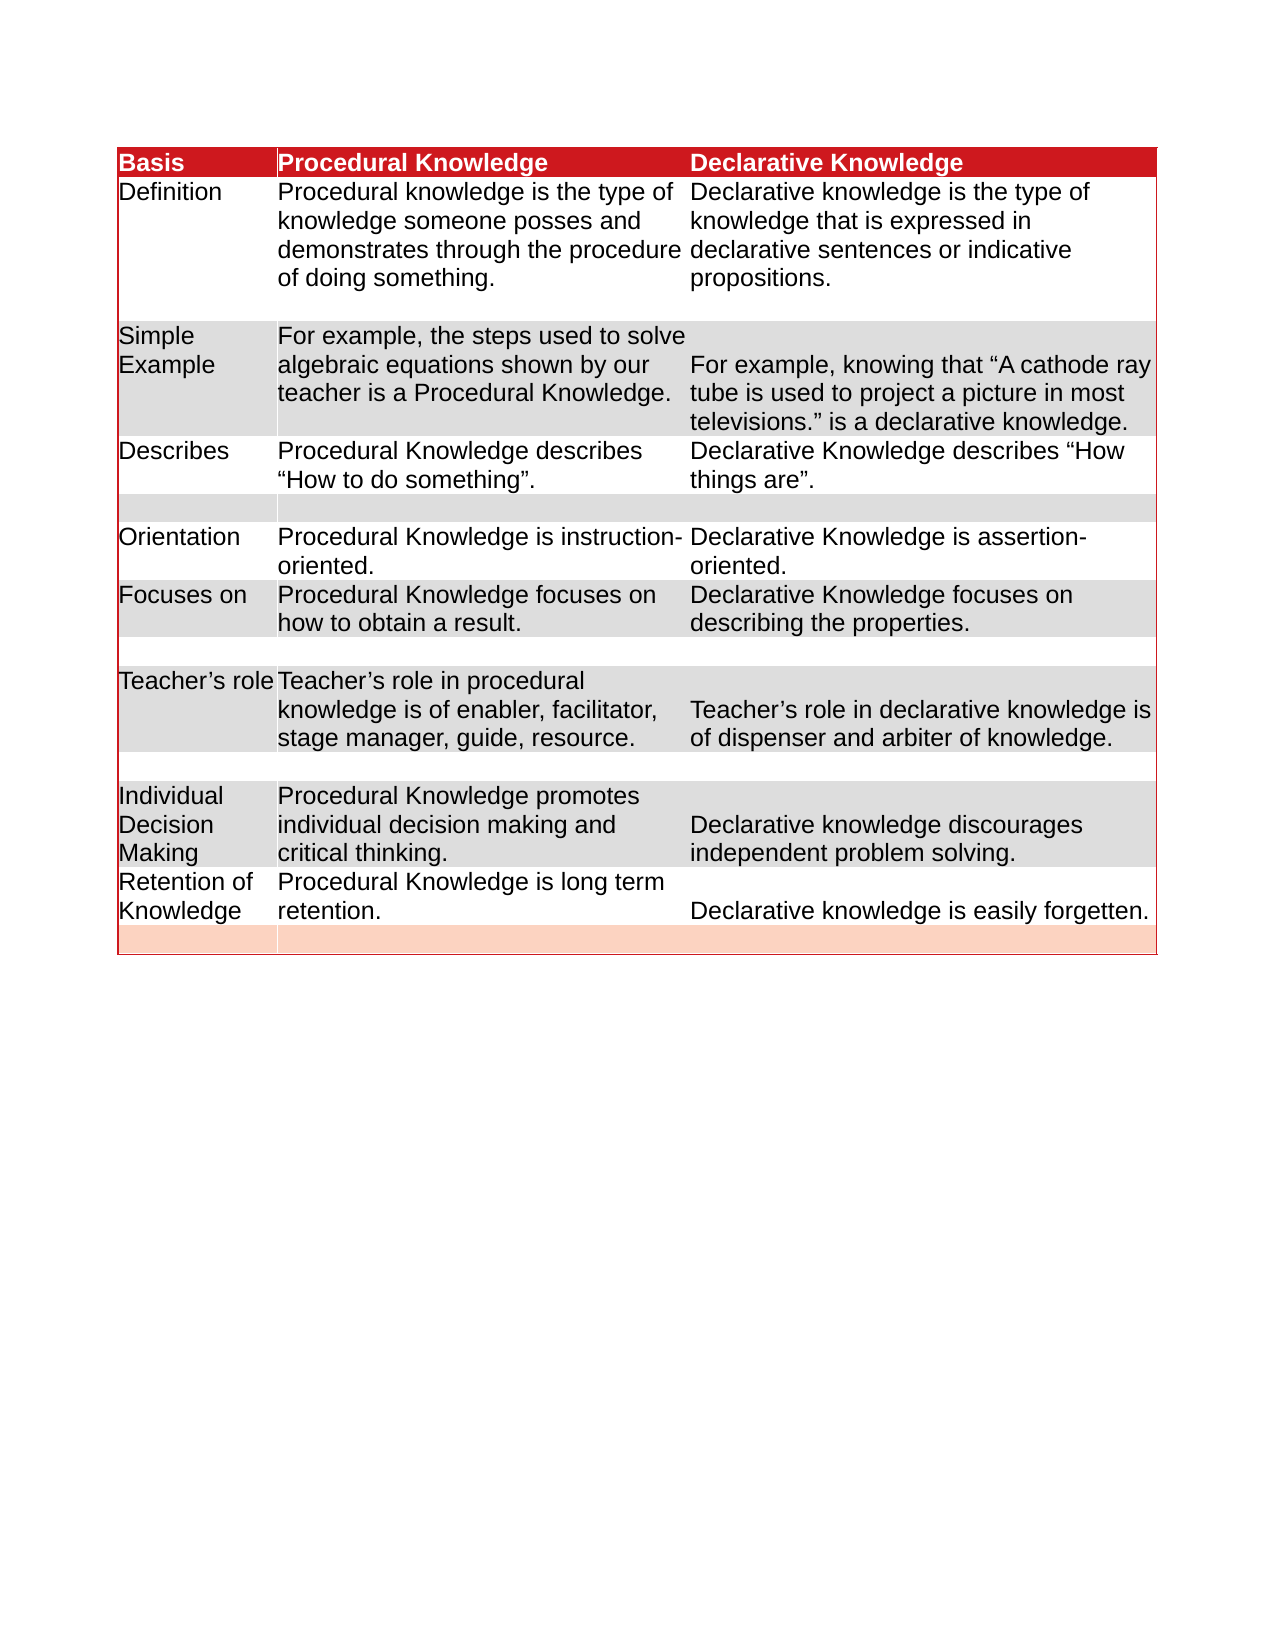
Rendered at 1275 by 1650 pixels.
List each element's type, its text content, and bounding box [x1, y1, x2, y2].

table_cell Procedural Knowledge is instruction-oriented. [278, 522, 690, 580]
table_cell Procedural knowledge is the type of knowledge someone posses and demonstrates through the procedure of doing something. [278, 177, 690, 321]
table_cell Declarative knowledge is easily forgetten. [690, 867, 1156, 925]
table_cell Declarative knowledge discourages independent problem solving. [690, 781, 1156, 867]
table_cell Declarative Knowledge focuses on describing the properties. [690, 580, 1156, 637]
table_cell Definition [119, 177, 277, 321]
table_cell For example, knowing that “A cathode ray tube is used to project a picture in most televisions.” is a declarative knowledge. [690, 321, 1156, 436]
table_cell Teacher’s role [119, 666, 277, 752]
table_header Basis [119, 148, 277, 177]
table_cell Simple Example [119, 321, 277, 436]
table_cell [690, 752, 1156, 781]
table_cell For example, the steps used to solve algebraic equations shown by our teacher is a Procedural Knowledge. [278, 321, 690, 436]
table_cell [278, 752, 690, 781]
table_cell Retention of Knowledge [119, 867, 277, 925]
table_cell Declarative knowledge is the type of knowledge that is expressed in declarative sentences or indicative propositions. [690, 177, 1156, 321]
table_cell [690, 637, 1156, 666]
table_header Procedural Knowledge [278, 148, 690, 177]
table_cell [119, 494, 277, 522]
table_cell Procedural Knowledge promotes individual decision making and critical thinking. [278, 781, 690, 867]
table_cell Procedural Knowledge describes “How to do something”. [278, 436, 690, 493]
table_cell Teacher’s role in declarative knowledge is of dispenser and arbiter of knowledge. [690, 666, 1156, 752]
table_cell Teacher’s role in procedural knowledge is of enabler, facilitator, stage manager, guide, resource. [278, 666, 690, 752]
table_cell Individual Decision Making [119, 781, 277, 867]
table_cell [690, 494, 1156, 522]
table_cell [278, 494, 690, 522]
table_cell Orientation [119, 522, 277, 580]
table_cell Procedural Knowledge focuses on how to obtain a result. [278, 580, 690, 637]
table_header Declarative Knowledge [690, 148, 1156, 177]
table_cell Focuses on [119, 580, 277, 637]
table_cell [278, 637, 690, 666]
table_cell Declarative Knowledge describes “How things are”. [690, 436, 1156, 493]
table_cell [119, 752, 277, 781]
table_cell [119, 637, 277, 666]
table_cell [690, 925, 1156, 953]
table_cell [119, 925, 277, 953]
table_cell [278, 925, 690, 953]
table_cell Describes [119, 436, 277, 493]
table_cell Procedural Knowledge is long term retention. [278, 867, 690, 925]
table_cell Declarative Knowledge is assertion-oriented. [690, 522, 1156, 580]
